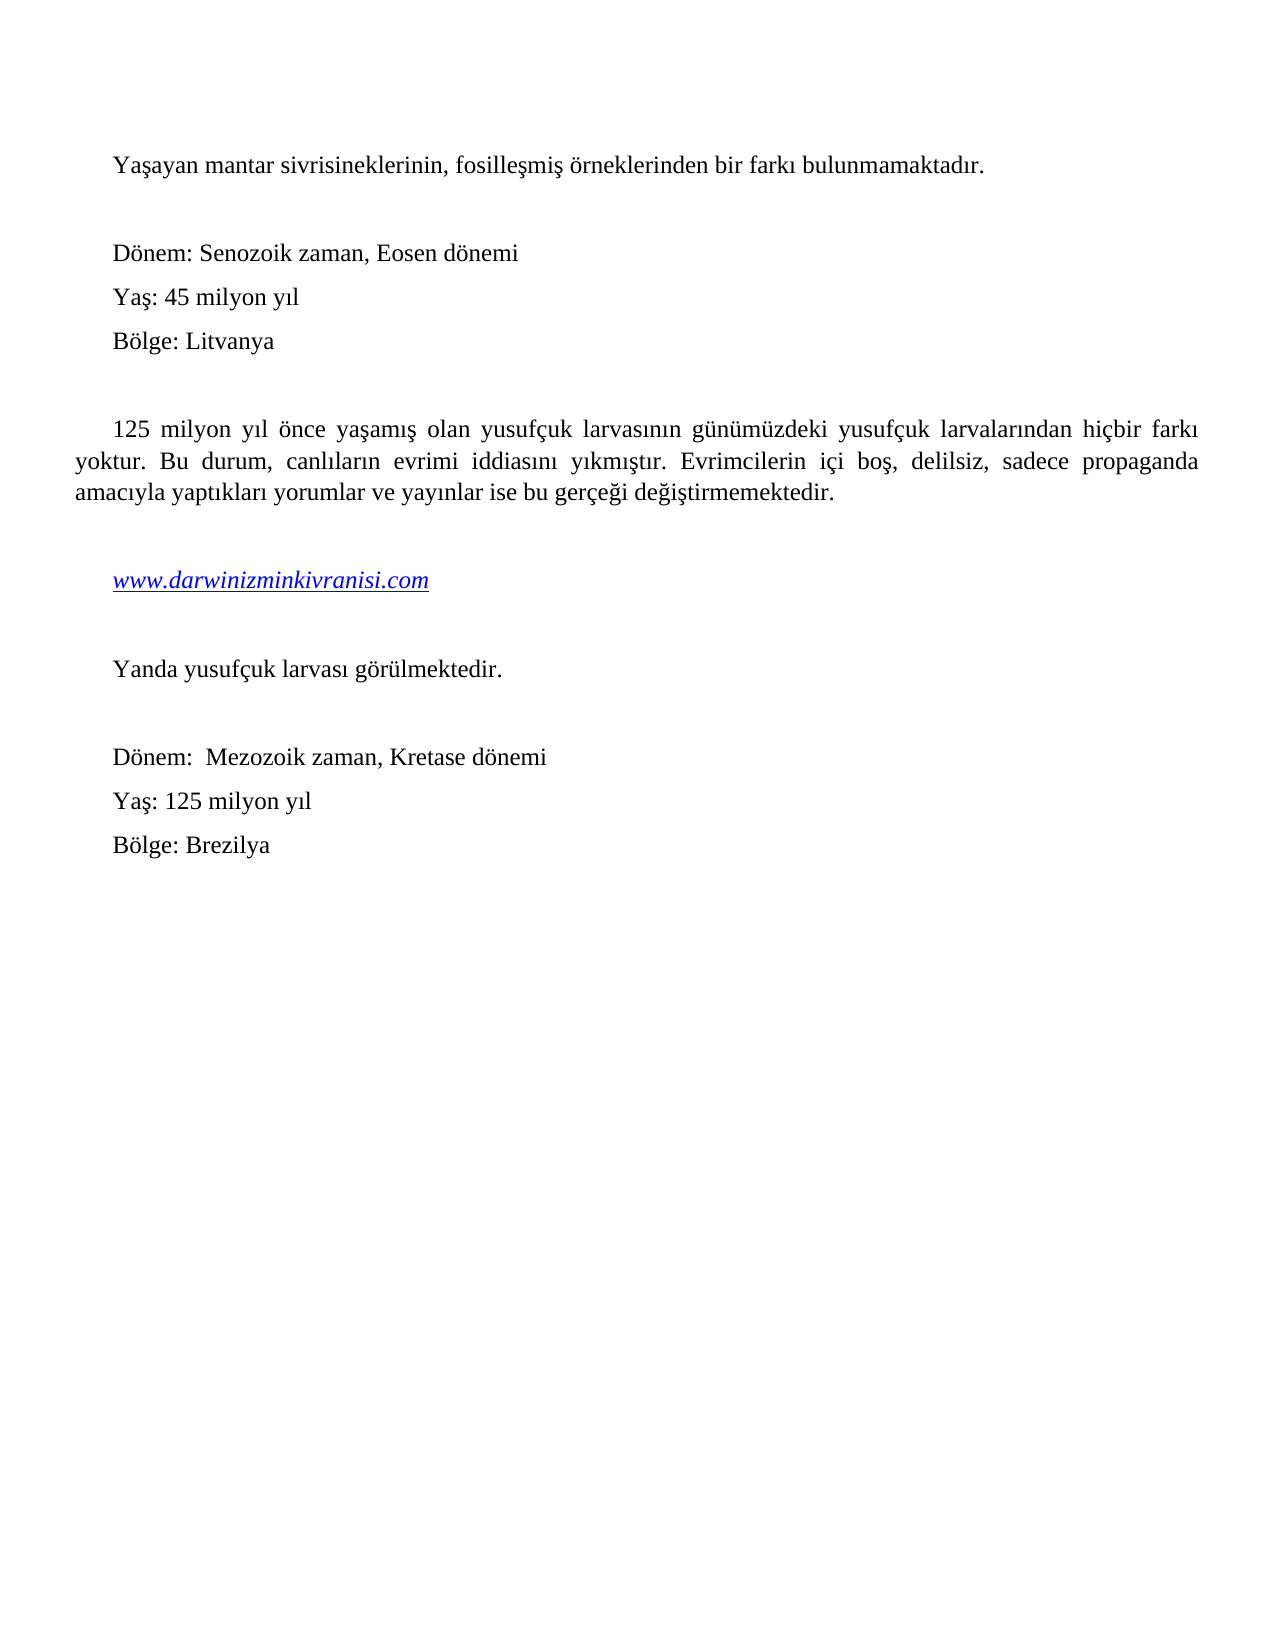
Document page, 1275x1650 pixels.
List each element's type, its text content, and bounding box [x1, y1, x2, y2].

text www.darwinizminkivranisi.com [75, 566, 1200, 594]
text Dönem: Senozoik zaman, Eosen dönemi [75, 238, 1200, 267]
text Dönem: Mezozoik zaman, Kretase dönemi [75, 742, 1200, 771]
text Yaş: 125 milyon yıl [75, 786, 1200, 815]
text 125 milyon yıl önce yaşamış olan yusufçuk larvasının günümüzdeki yusufçuk larvalarından hiçbir farkı yoktur. Bu durum, canlıların evrimi iddiasını yıkmıştır. Evrimcilerin içi boş, delilsiz, sadece propaganda amacıyla yaptıkları yorumlar ve yayınlar ise bu gerçeği değiştirmemektedir. [75, 414, 1200, 506]
text Yaşayan mantar sivrisineklerinin, fosilleşmiş örneklerinden bir farkı bulunmamaktadır. [75, 150, 1200, 179]
text Bölge: Litvanya [75, 326, 1200, 355]
text Yanda yusufçuk larvası görülmektedir. [75, 654, 1200, 682]
text Bölge: Brezilya [75, 830, 1200, 859]
text Yaş: 45 milyon yıl [75, 282, 1200, 311]
